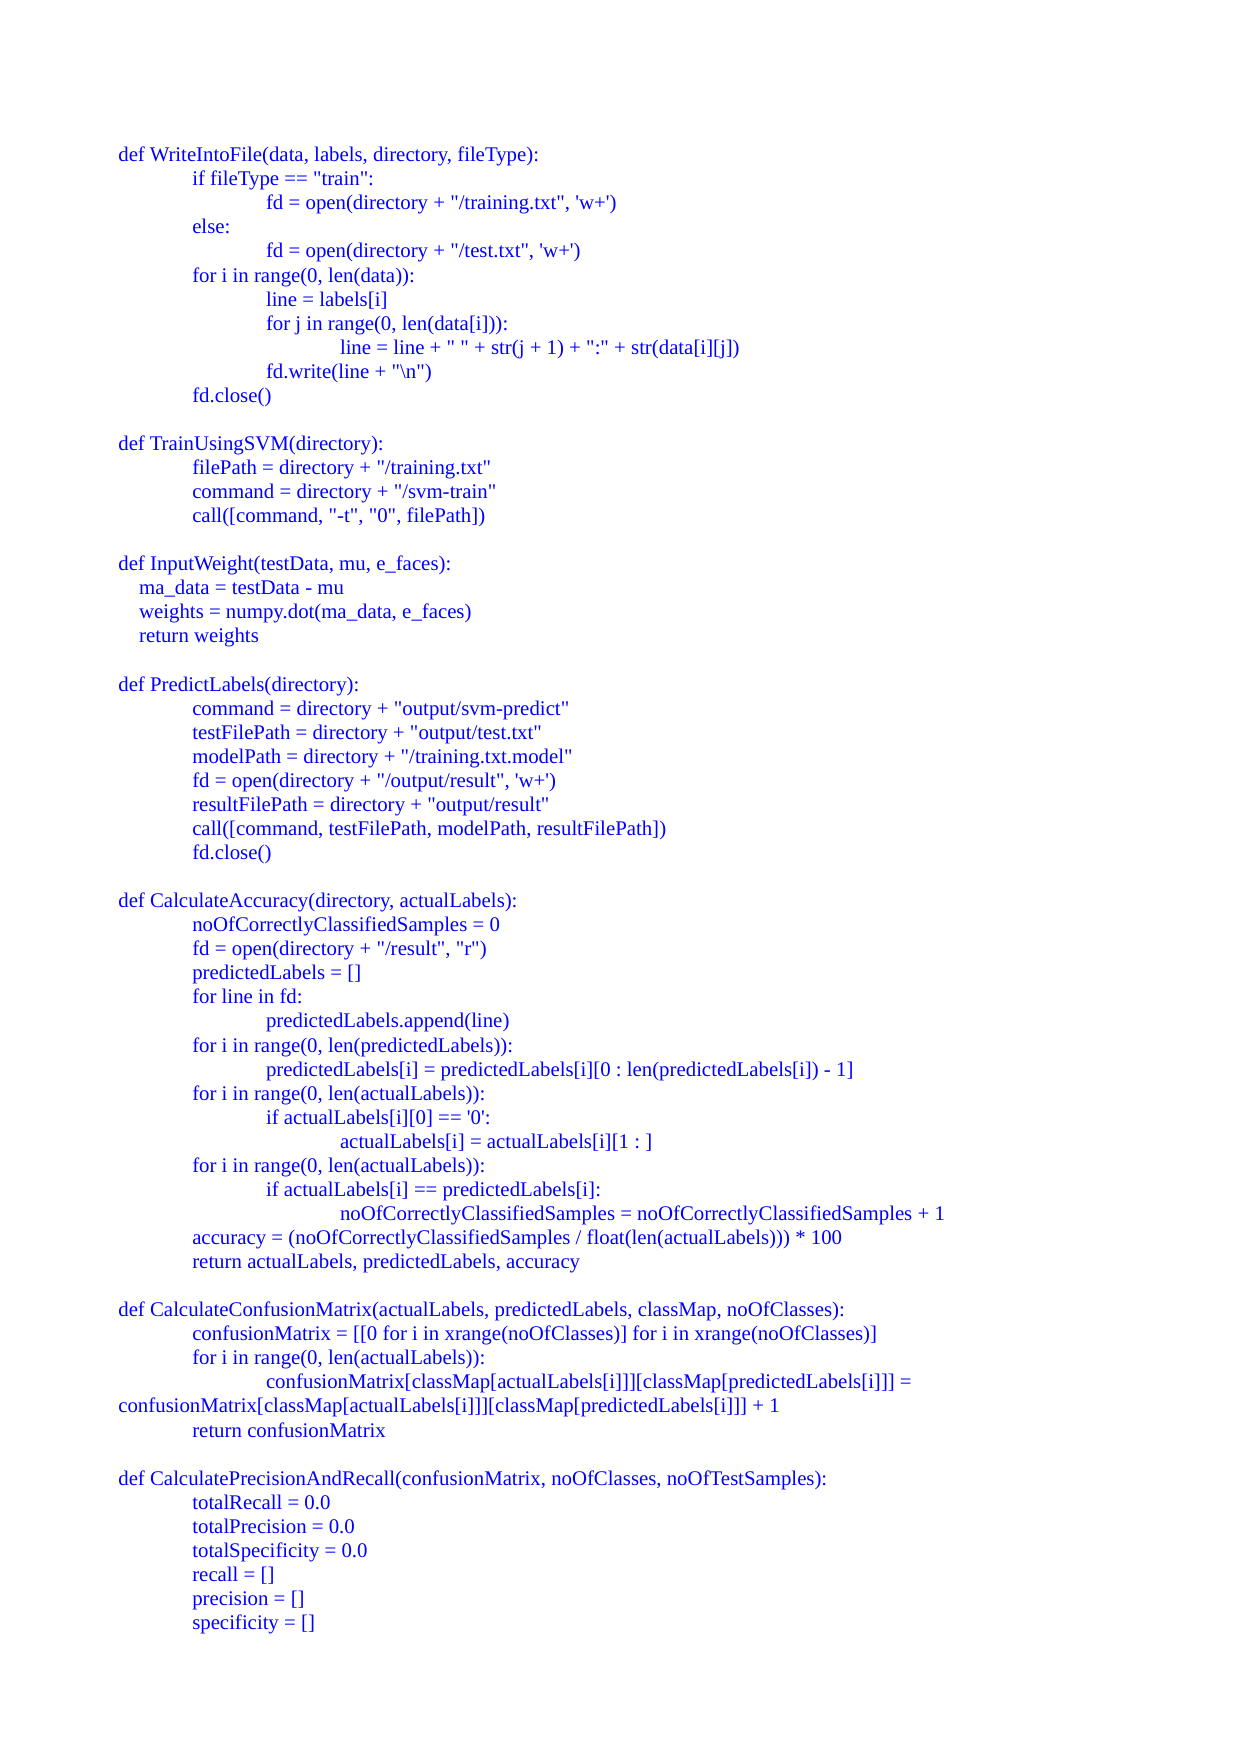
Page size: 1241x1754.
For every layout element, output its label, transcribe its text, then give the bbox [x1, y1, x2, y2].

text fd.close() [118, 383, 1122, 407]
text def CalculateAccuracy(directory, actualLabels): [118, 888, 1122, 912]
text fd = open(directory + "/result", "r") [118, 936, 1122, 960]
text confusionMatrix[classMap[actualLabels[i]]][classMap[predictedLabels[i]]] = confusionMatrix[classMap[actualLabels[i]]][classMap[predictedLabels[i]]] + 1 [118, 1369, 1122, 1417]
text precision = [] [118, 1586, 1122, 1610]
text if actualLabels[i][0] == '0': [118, 1105, 1122, 1129]
text fd.write(line + "\n") [118, 359, 1122, 383]
text call([command, testFilePath, modelPath, resultFilePath]) [118, 816, 1122, 840]
text for i in range(0, len(actualLabels)): [118, 1153, 1122, 1177]
text predictedLabels = [] [118, 960, 1122, 984]
text actualLabels[i] = actualLabels[i][1 : ] [118, 1129, 1122, 1153]
text fd.close() [118, 840, 1122, 864]
text totalSpecificity = 0.0 [118, 1538, 1122, 1562]
text fd = open(directory + "/test.txt", 'w+') [118, 238, 1122, 262]
text for i in range(0, len(actualLabels)): [118, 1345, 1122, 1369]
text fd = open(directory + "/output/result", 'w+') [118, 768, 1122, 792]
text def CalculatePrecisionAndRecall(confusionMatrix, noOfClasses, noOfTestSamples): [118, 1466, 1122, 1490]
text predictedLabels[i] = predictedLabels[i][0 : len(predictedLabels[i]) - 1] [118, 1057, 1122, 1081]
text accuracy = (noOfCorrectlyClassifiedSamples / float(len(actualLabels))) * 100 [118, 1225, 1122, 1249]
text line = labels[i] [118, 287, 1122, 311]
text command = directory + "output/svm-predict" [118, 696, 1122, 720]
text line = line + " " + str(j + 1) + ":" + str(data[i][j]) [118, 335, 1122, 359]
text call([command, "-t", "0", filePath]) [118, 503, 1122, 527]
text noOfCorrectlyClassifiedSamples = noOfCorrectlyClassifiedSamples + 1 [118, 1201, 1122, 1225]
text filePath = directory + "/training.txt" [118, 455, 1122, 479]
text weights = numpy.dot(ma_data, e_faces) [118, 599, 1122, 623]
text def InputWeight(testData, mu, e_faces): [118, 551, 1122, 575]
text if fileType == "train": [118, 166, 1122, 190]
text else: [118, 214, 1122, 238]
text if actualLabels[i] == predictedLabels[i]: [118, 1177, 1122, 1201]
text for line in fd: [118, 984, 1122, 1008]
text command = directory + "/svm-train" [118, 479, 1122, 503]
text predictedLabels.append(line) [118, 1008, 1122, 1032]
text for j in range(0, len(data[i])): [118, 311, 1122, 335]
text return actualLabels, predictedLabels, accuracy [118, 1249, 1122, 1273]
text for i in range(0, len(data)): [118, 262, 1122, 287]
text fd = open(directory + "/training.txt", 'w+') [118, 190, 1122, 214]
text recall = [] [118, 1562, 1122, 1586]
text for i in range(0, len(actualLabels)): [118, 1081, 1122, 1105]
text confusionMatrix = [[0 for i in xrange(noOfClasses)] for i in xrange(noOfClasses)] [118, 1321, 1122, 1345]
text def CalculateConfusionMatrix(actualLabels, predictedLabels, classMap, noOfClasses): [118, 1297, 1122, 1321]
text def PredictLabels(directory): [118, 672, 1122, 696]
text specificity = [] [118, 1610, 1122, 1634]
text totalRecall = 0.0 [118, 1490, 1122, 1514]
text def TrainUsingSVM(directory): [118, 431, 1122, 455]
text for i in range(0, len(predictedLabels)): [118, 1032, 1122, 1057]
text totalPrecision = 0.0 [118, 1514, 1122, 1538]
text testFilePath = directory + "output/test.txt" [118, 720, 1122, 744]
text ma_data = testData - mu [118, 575, 1122, 599]
text return confusionMatrix [118, 1417, 1122, 1442]
text resultFilePath = directory + "output/result" [118, 792, 1122, 816]
text return weights [118, 623, 1122, 647]
text def WriteIntoFile(data, labels, directory, fileType): [118, 142, 1122, 166]
text noOfCorrectlyClassifiedSamples = 0 [118, 912, 1122, 936]
text modelPath = directory + "/training.txt.model" [118, 744, 1122, 768]
